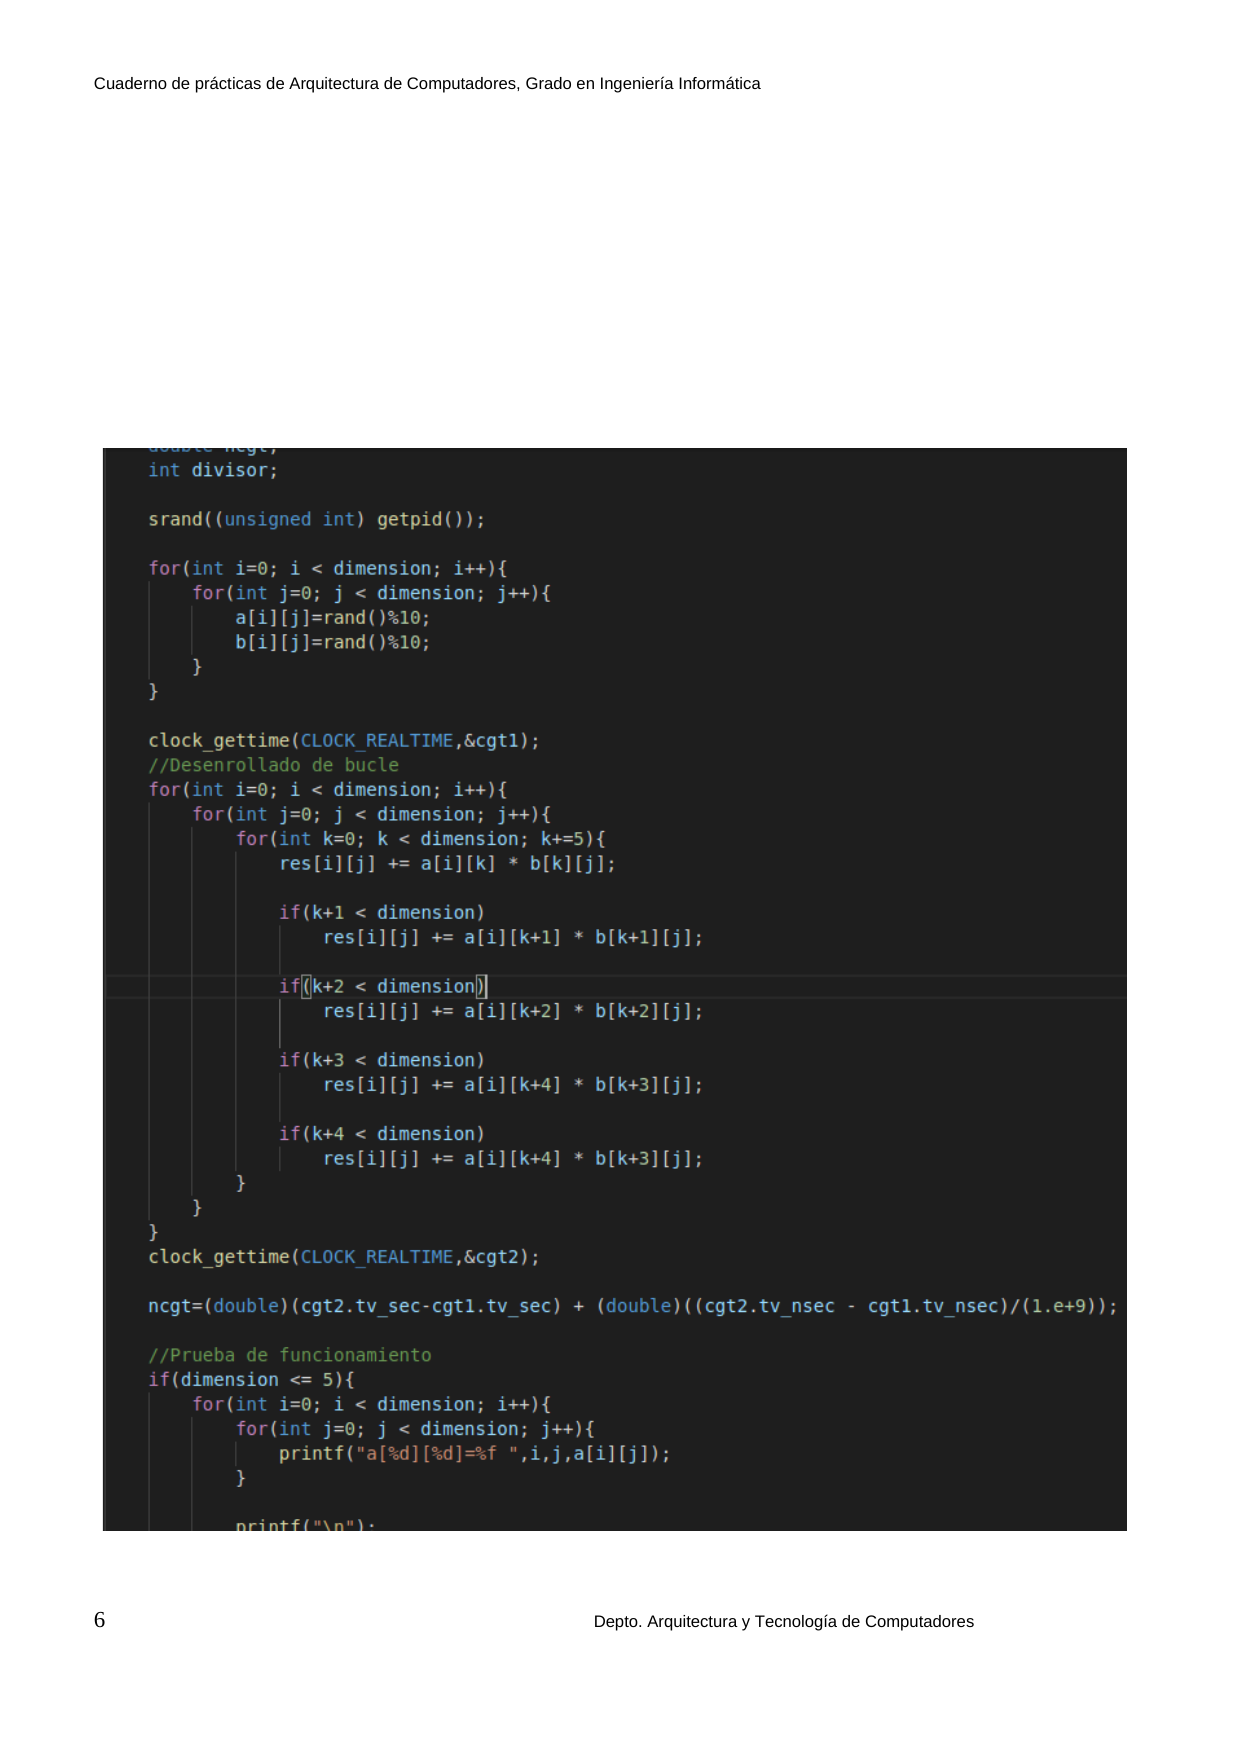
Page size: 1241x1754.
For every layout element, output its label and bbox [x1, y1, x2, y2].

picture [102, 448, 1127, 1531]
